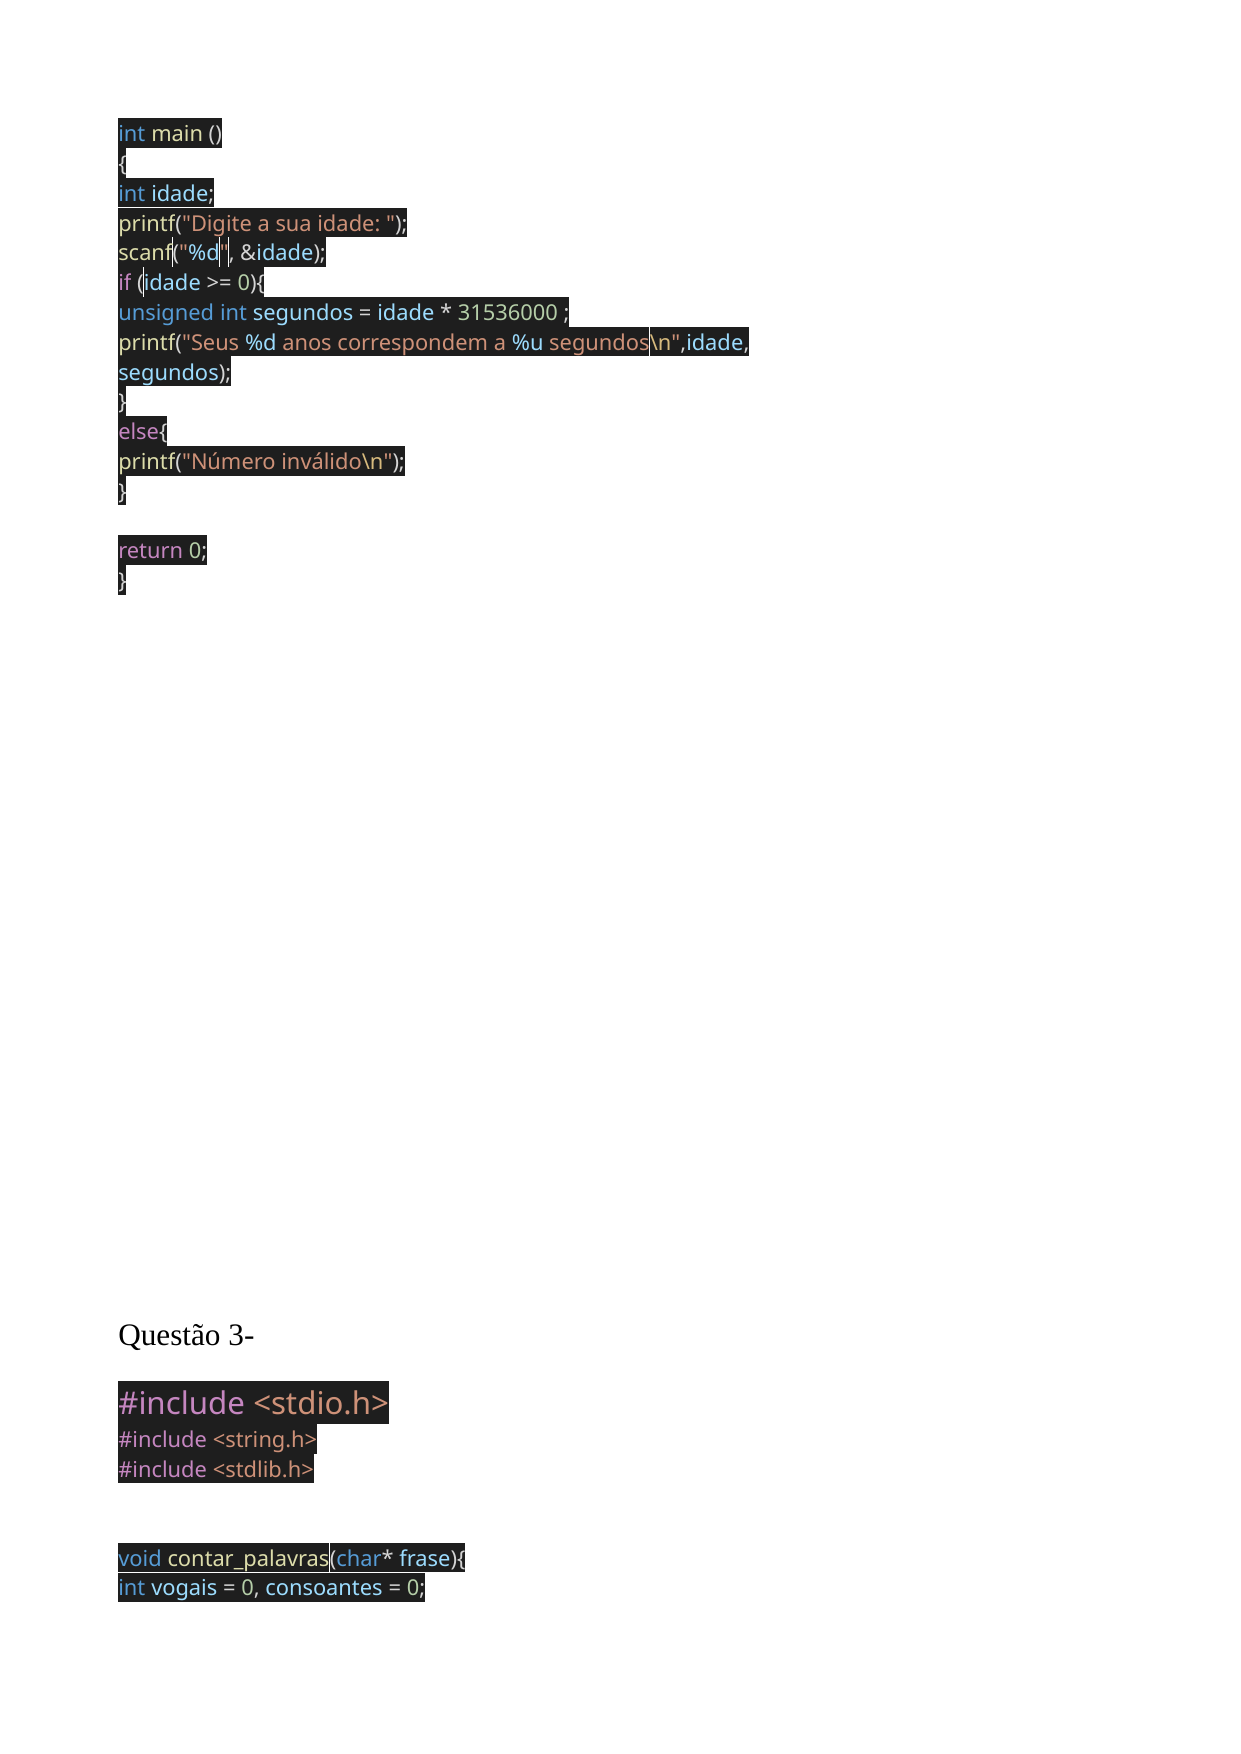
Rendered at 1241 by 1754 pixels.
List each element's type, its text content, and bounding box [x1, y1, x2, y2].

text #include <stdio.h> [118, 1381, 1122, 1424]
text void contar_palavras(char* frase){ [118, 1543, 1122, 1572]
text segundos); [118, 356, 1122, 386]
text { [118, 148, 1122, 178]
text if (idade >= 0){ [118, 267, 1122, 297]
text #include <string.h> [118, 1424, 1122, 1454]
text printf("Número inválido\n"); [118, 446, 1122, 476]
text else{ [118, 416, 1122, 446]
text int main () [118, 118, 1122, 148]
text unsigned int segundos = idade * 31536000 ; [118, 297, 1122, 327]
text } [118, 565, 1122, 595]
text } [118, 476, 1122, 505]
text printf("Seus %d anos correspondem a %u segundos\n",idade, [118, 327, 1122, 356]
text return 0; [118, 535, 1122, 565]
text int vogais = 0, consoantes = 0; [118, 1572, 1122, 1602]
text #include <stdlib.h> [118, 1454, 1122, 1483]
text scanf("%d", &idade); [118, 237, 1122, 267]
text int idade; [118, 178, 1122, 207]
text Questão 3- [118, 1317, 1122, 1352]
text printf("Digite a sua idade: "); [118, 207, 1122, 237]
text } [118, 386, 1122, 416]
